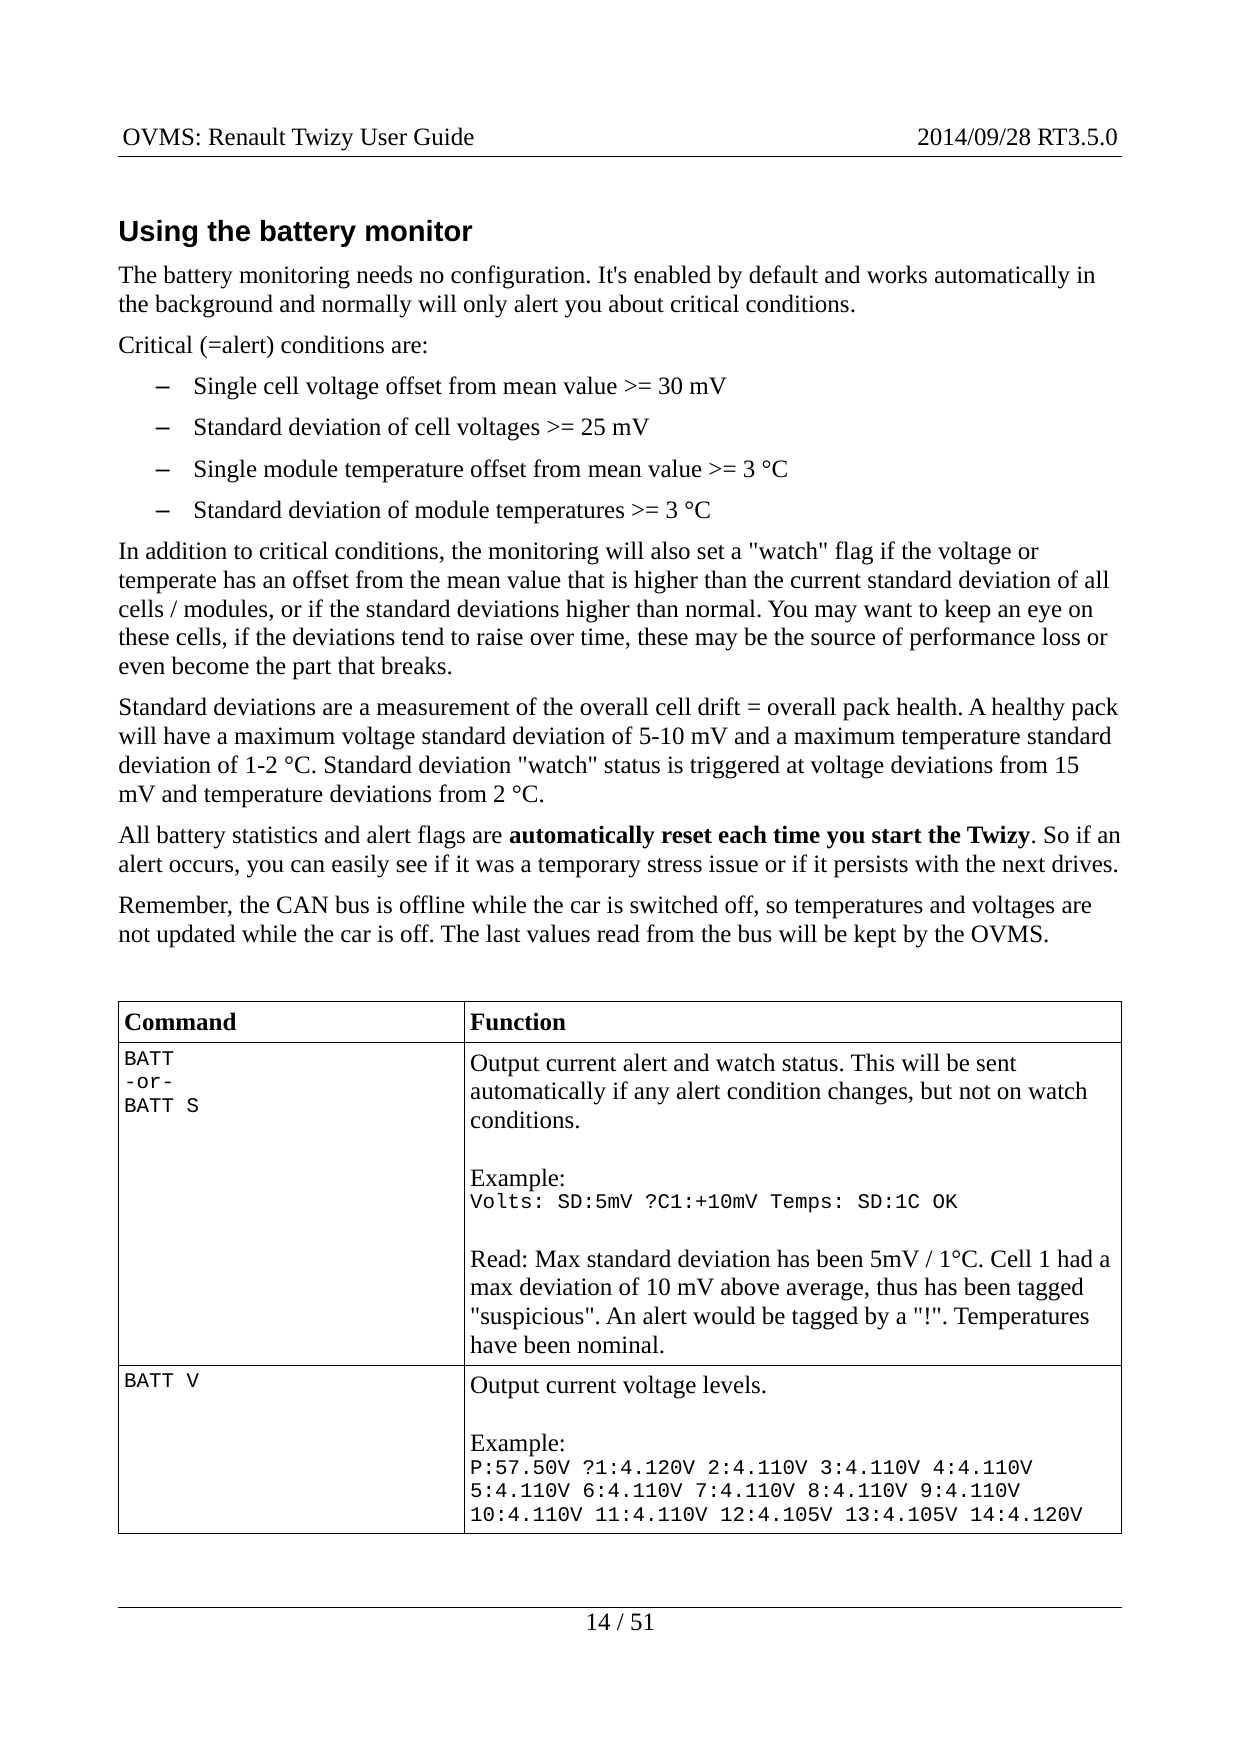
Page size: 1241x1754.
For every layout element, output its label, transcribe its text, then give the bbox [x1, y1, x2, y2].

text Critical (=alert) conditions are: [118, 330, 1122, 359]
list Single module temperature offset from mean value >= 3 °C [156, 454, 1122, 482]
subtitle Using the battery monitor [118, 214, 1122, 247]
table_cell Output current alert and watch status. This will be sent automatically if any alert condition changes, but not on watch conditions. Example: Volts: SD:5mV ?C1:+10mV Temps: SD:1C OK Read: Max standard deviation has been 5mV / 1°C. Cell 1 had a max deviation of 10 mV above average, thus has been tagged "suspicious". An alert would be tagged by a "!". Temperatures have been nominal. [465, 1043, 1121, 1364]
table_header Function [465, 1002, 1121, 1042]
text Remember, the CAN bus is offline while the car is switched off, so temperatures and voltages are not updated while the car is off. The last values read from the bus will be kept by the OVMS. [118, 890, 1122, 947]
table_cell Output current voltage levels. Example: P:57.50V ?1:4.120V 2:4.110V 3:4.110V 4:4.110V 5:4.110V 6:4.110V 7:4.110V 8:4.110V 9:4.110V 10:4.110V 11:4.110V 12:4.105V 13:4.105V 14:4.120V [465, 1366, 1121, 1533]
list Single cell voltage offset from mean value >= 30 mV [156, 371, 1122, 400]
list Standard deviation of module temperatures >= 3 °C [156, 495, 1122, 524]
text Standard deviations are a measurement of the overall cell drift = overall pack health. A healthy pack will have a maximum voltage standard deviation of 5-10 mV and a maximum temperature standard deviation of 1-2 °C. Standard deviation "watch" status is triggered at voltage deviations from 15 mV and temperature deviations from 2 °C. [118, 692, 1122, 807]
table_header Command [119, 1002, 464, 1042]
table_cell BATT -or- BATT S [119, 1043, 464, 1364]
table_cell BATT V [119, 1366, 464, 1533]
list Standard deviation of cell voltages >= 25 mV [156, 412, 1122, 441]
text In addition to critical conditions, the monitoring will also set a "watch" flag if the voltage or temperate has an offset from the mean value that is higher than the current standard deviation of all cells / modules, or if the standard deviations higher than normal. You may want to keep an eye on these cells, if the deviations tend to raise over time, these may be the source of performance loss or even become the part that breaks. [118, 536, 1122, 680]
text The battery monitoring needs no configuration. It's enabled by default and works automatically in the background and normally will only alert you about critical conditions. [118, 260, 1122, 317]
text All battery statistics and alert flags are automatically reset each time you start the Twizy. So if an alert occurs, you can easily see if it was a temporary stress issue or if it persists with the next drives. [118, 820, 1122, 877]
